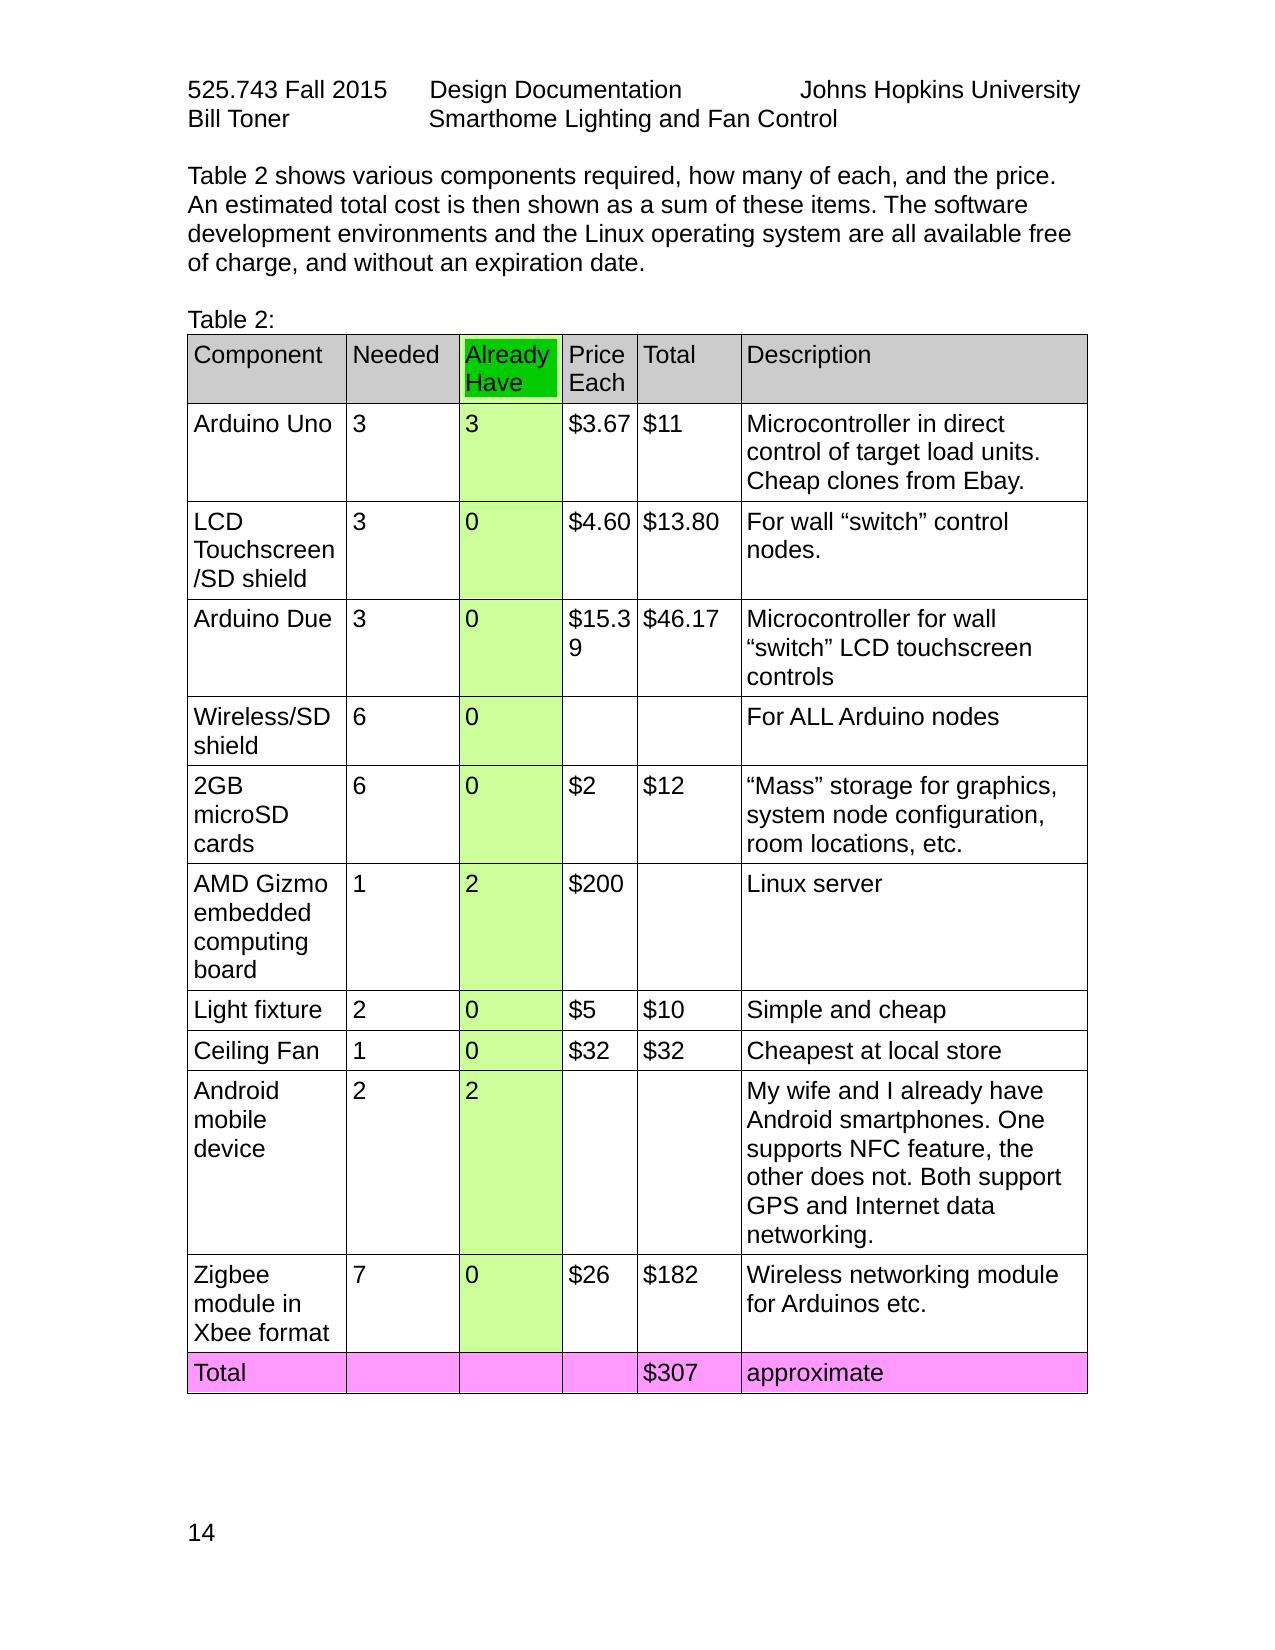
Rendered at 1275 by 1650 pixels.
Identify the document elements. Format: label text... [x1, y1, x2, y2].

table_cell 3 [347, 502, 459, 598]
table_cell 6 [347, 697, 459, 765]
table_cell [638, 697, 741, 765]
table_cell $10 [638, 991, 741, 1030]
table_cell For wall “switch” control nodes. [742, 502, 1087, 598]
table_cell LCD Touchscreen/SD shield [188, 502, 346, 598]
table_cell Microcontroller for wall “switch” LCD touchscreen controls [742, 600, 1087, 696]
table_cell My wife and I already have Android smartphones. One supports NFC feature, the other does not. Both support GPS and Internet data networking. [742, 1071, 1087, 1254]
table_cell Cheapest at local store [742, 1031, 1087, 1070]
table_cell Linux server [742, 864, 1087, 990]
table_cell 0 [460, 600, 562, 696]
table_cell Android mobile device [188, 1071, 346, 1254]
table_cell $46.17 [638, 600, 741, 696]
table_cell [563, 1071, 637, 1254]
table_cell [347, 1353, 459, 1392]
table_cell $13.80 [638, 502, 741, 598]
table_cell 2 [460, 1071, 562, 1254]
table_cell Ceiling Fan [188, 1031, 346, 1070]
table_cell 1 [347, 864, 459, 990]
table_cell 0 [460, 991, 562, 1030]
table_cell approximate [742, 1353, 1087, 1392]
table_cell Simple and cheap [742, 991, 1087, 1030]
table_header Total [638, 335, 741, 403]
table_cell “Mass” storage for graphics, system node configuration, room locations, etc. [742, 766, 1087, 863]
table_cell $15.39 [563, 600, 637, 696]
table_cell 6 [347, 766, 459, 863]
table_cell 0 [460, 1031, 562, 1070]
table_cell Arduino Due [188, 600, 346, 696]
table_cell 2GB microSD cards [188, 766, 346, 863]
table_cell Light fixture [188, 991, 346, 1030]
table_header Needed [347, 335, 459, 403]
table_cell 2 [347, 991, 459, 1030]
table_cell 3 [347, 600, 459, 696]
table_cell Wireless networking module for Arduinos etc. [742, 1255, 1087, 1352]
table_cell $307 [638, 1353, 741, 1392]
table_cell $2 [563, 766, 637, 863]
table_cell 0 [460, 1255, 562, 1352]
text Table 2 shows various components required, how many of each, and the price. An estimated total cost is then shown as a sum of these items. The software development environments and the Linux operating system are all available free of charge, and without an expiration date. [187, 161, 1087, 276]
table_header Component [188, 335, 346, 403]
table_cell 0 [460, 502, 562, 598]
table_cell Total [188, 1353, 346, 1392]
table_cell [638, 864, 741, 990]
table_cell $32 [563, 1031, 637, 1070]
table_cell $4.60 [563, 502, 637, 598]
table_cell $3.67 [563, 404, 637, 501]
table_cell AMD Gizmo embedded computing board [188, 864, 346, 990]
table_cell 0 [460, 697, 562, 765]
table_cell Wireless/SD shield [188, 697, 346, 765]
text Table 2: [187, 305, 1087, 334]
table_cell 3 [347, 404, 459, 501]
table_header Description [742, 335, 1087, 403]
table_cell $32 [638, 1031, 741, 1070]
table_cell $26 [563, 1255, 637, 1352]
table_cell 2 [460, 864, 562, 990]
table_cell [460, 1353, 562, 1392]
table_cell Arduino Uno [188, 404, 346, 501]
table_header Already Have [460, 335, 562, 403]
table_cell $12 [638, 766, 741, 863]
table_cell For ALL Arduino nodes [742, 697, 1087, 765]
table_cell $200 [563, 864, 637, 990]
table_cell Microcontroller in direct control of target load units. Cheap clones from Ebay. [742, 404, 1087, 501]
table_header Price Each [563, 335, 637, 403]
table_cell $11 [638, 404, 741, 501]
table_cell 2 [347, 1071, 459, 1254]
table_cell [638, 1071, 741, 1254]
table_cell 1 [347, 1031, 459, 1070]
table_cell 3 [460, 404, 562, 501]
table_cell Zigbee module in Xbee format [188, 1255, 346, 1352]
table_cell [563, 1353, 637, 1392]
table_cell $182 [638, 1255, 741, 1352]
table_cell [563, 697, 637, 765]
table_cell 7 [347, 1255, 459, 1352]
table_cell $5 [563, 991, 637, 1030]
table_cell 0 [460, 766, 562, 863]
